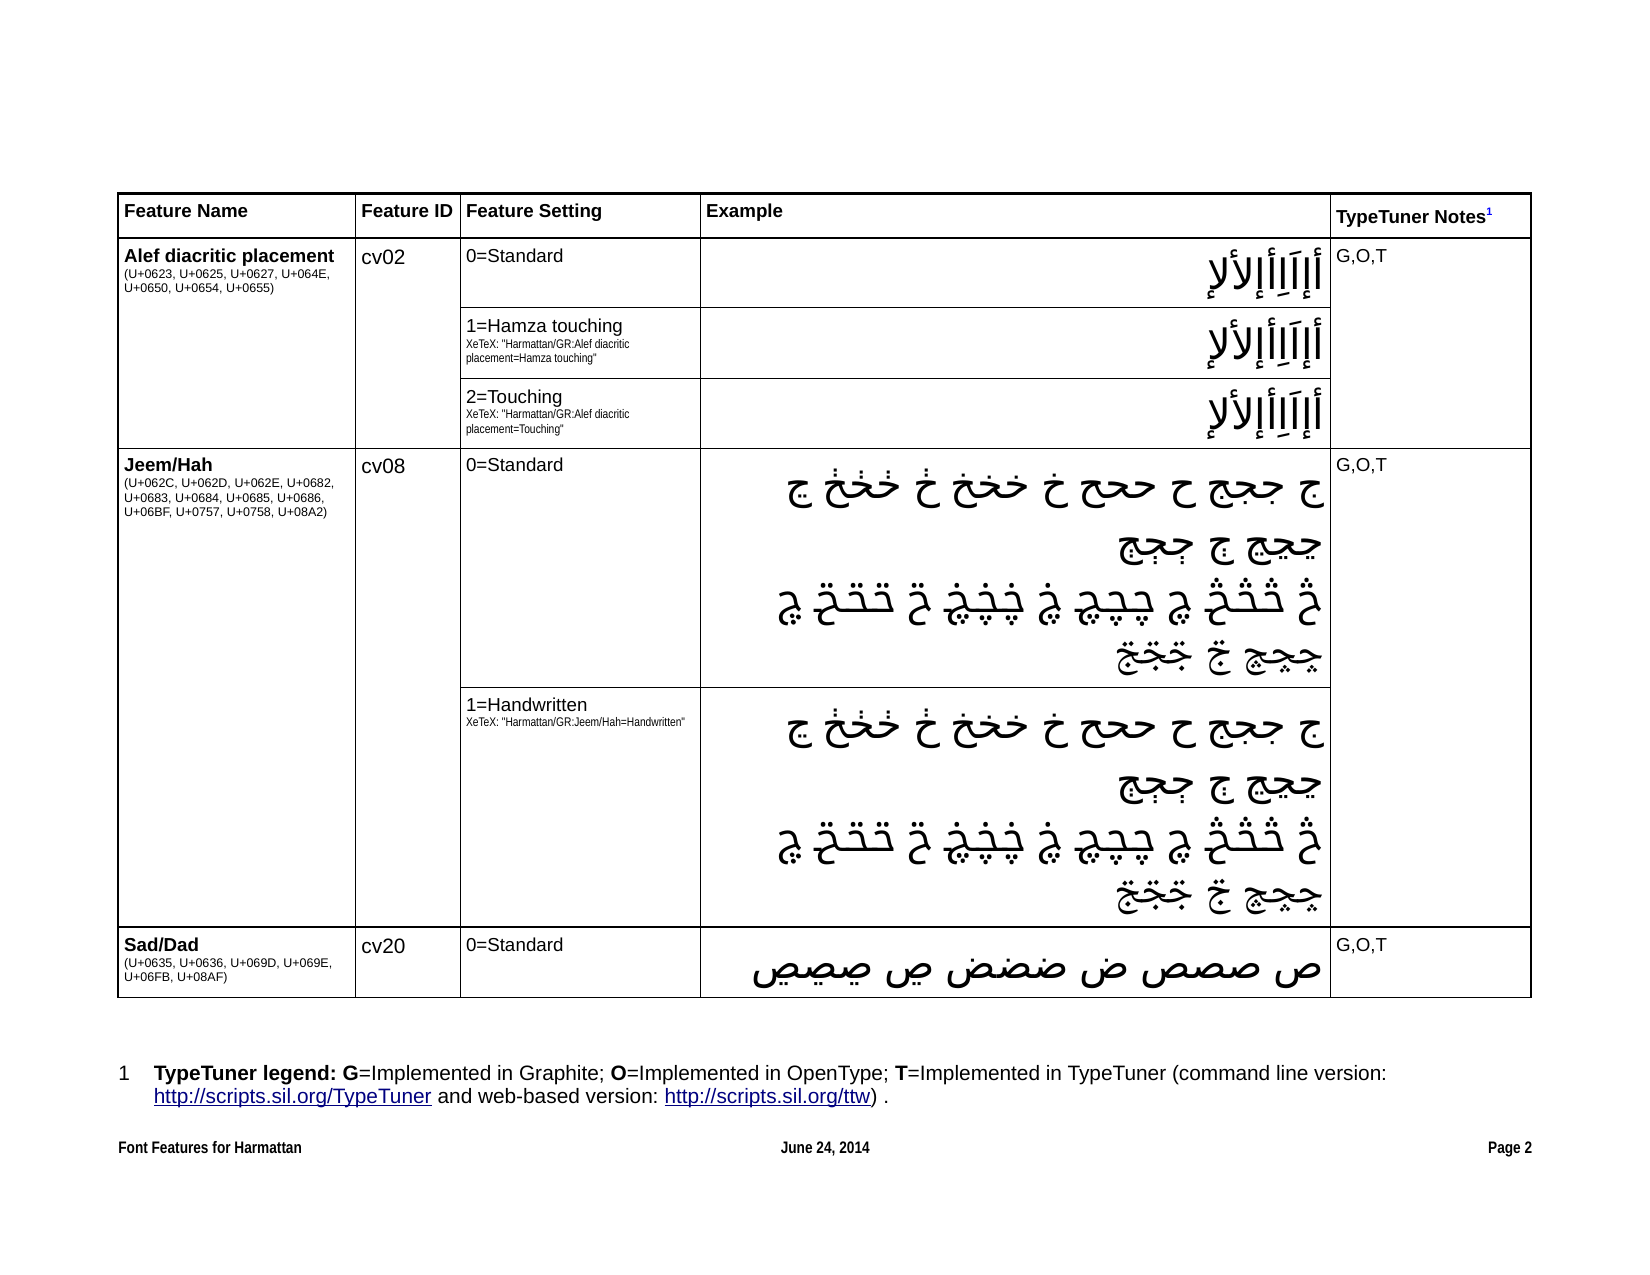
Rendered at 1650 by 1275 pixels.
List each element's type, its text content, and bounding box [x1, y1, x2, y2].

table_cell أإاَاِأإلألإ [701, 308, 1330, 378]
table_cell ج ججج ح ححح خ خخخ ڂ ڂڂڂ ڃ ڃڃڃ ڄ ڄڄڄ څ څڅڅ چ چچچ ڿ ڿڿڿ ݗ ݗݗݗ ݘ ݘݘݘ ࢢ ࢢࢢࢢ [701, 688, 1330, 926]
table_header Feature Name [119, 195, 355, 237]
table_cell 2=Touching XeTeX: "Harmattan/GR:Alef diacritic placement=Touching" [461, 379, 700, 448]
table_cell Alef diacritic placement (U+0623, U+0625, U+0627, U+064E, U+0650, U+0654, U+0655) [119, 239, 355, 448]
table_cell cv02 [356, 239, 460, 448]
table_cell Jeem/Hah (U+062C, U+062D, U+062E, U+0682, U+0683, U+0684, U+0685, U+0686, U+06BF, U+0757, U+0758, U+08A2) [119, 449, 355, 926]
table_cell 0=Standard [461, 449, 700, 687]
table_header Example [701, 195, 1330, 237]
table_cell Sad/Dad (U+0635, U+0636, U+069D, U+069E, U+06FB, U+08AF) [119, 928, 355, 997]
table_cell ج ججج ح ححح خ خخخ ڂ ڂڂڂ ڃ ڃڃڃ ڄ ڄڄڄ څ څڅڅ چ چچچ ڿ ڿڿڿ ݗ ݗݗݗ ݘ ݘݘݘ ࢢ ࢢࢢࢢ [701, 449, 1330, 687]
table_header Feature Setting [461, 195, 700, 237]
table_cell أإاَاِأإلألإ [701, 239, 1330, 307]
table_cell 1=Handwritten XeTeX: "Harmattan/GR:Jeem/Hah=Handwritten" [461, 688, 700, 926]
table_header TypeTuner Notes [1331, 195, 1530, 237]
table_cell cv20 [356, 928, 460, 997]
table_cell أإاَاِأإلألإ [701, 379, 1330, 448]
table_cell 0=Standard [461, 928, 700, 997]
table_cell G,O,T [1331, 449, 1530, 926]
table_cell 1=Hamza touching XeTeX: "Harmattan/GR:Alef diacritic placement=Hamza touching" [461, 308, 700, 378]
table_cell cv08 [356, 449, 460, 926]
table_cell G,O,T [1331, 928, 1530, 997]
table_cell 0=Standard [461, 239, 700, 307]
table_cell ص صصص ض ضضض ڝ ڝڝڝ [701, 928, 1330, 997]
table_cell G,O,T [1331, 239, 1530, 448]
table_header Feature ID [356, 195, 460, 237]
